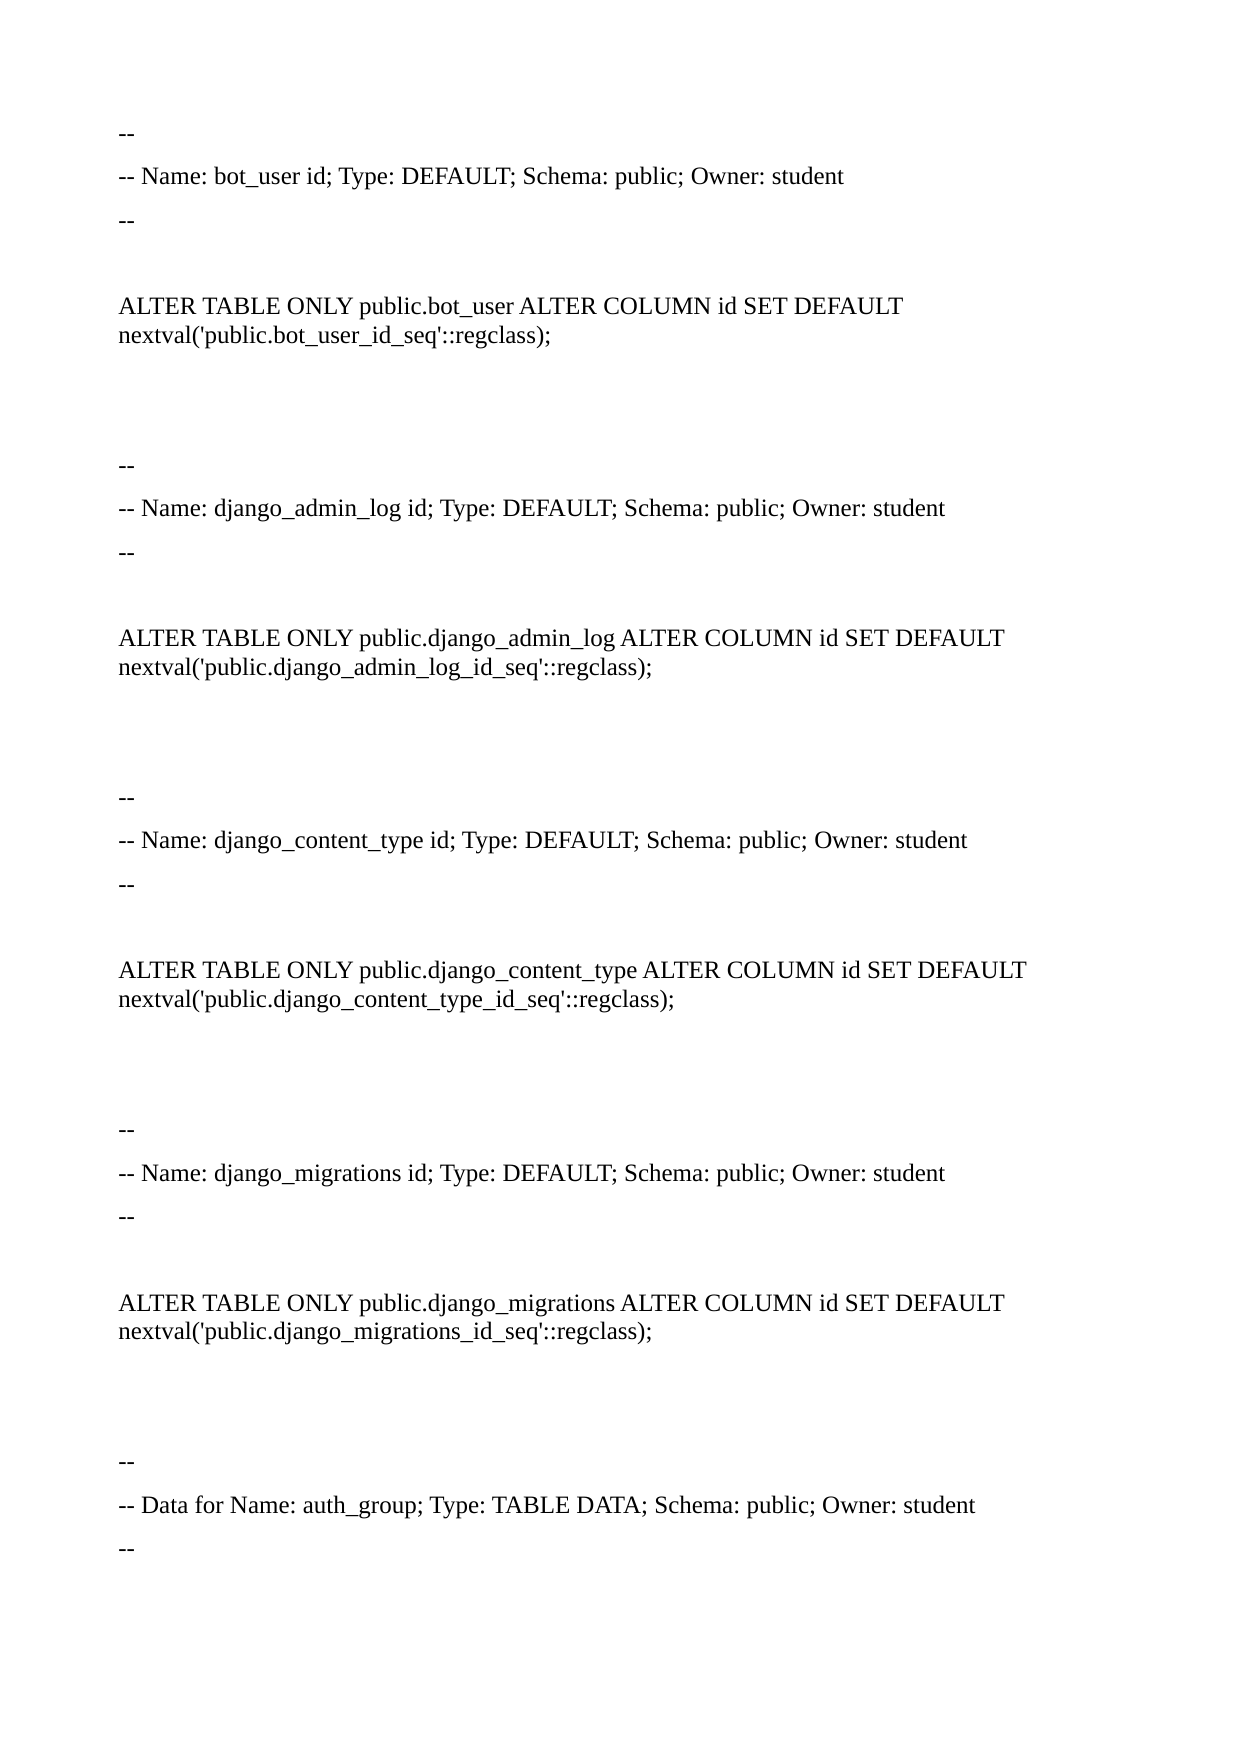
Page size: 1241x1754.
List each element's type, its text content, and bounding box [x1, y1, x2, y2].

text -- [118, 1201, 1122, 1230]
text -- [118, 537, 1122, 566]
text ALTER TABLE ONLY public.django_content_type ALTER COLUMN id SET DEFAULT nextval('public.django_content_type_id_seq'::regclass); [118, 956, 1122, 1013]
text -- Name: bot_user id; Type: DEFAULT; Schema: public; Owner: student [118, 161, 1122, 190]
text -- [118, 1533, 1122, 1562]
text ALTER TABLE ONLY public.bot_user ALTER COLUMN id SET DEFAULT nextval('public.bot_user_id_seq'::regclass); [118, 291, 1122, 349]
text ALTER TABLE ONLY public.django_admin_log ALTER COLUMN id SET DEFAULT nextval('public.django_admin_log_id_seq'::regclass); [118, 623, 1122, 681]
text -- Name: django_migrations id; Type: DEFAULT; Schema: public; Owner: student [118, 1158, 1122, 1186]
text -- Data for Name: auth_group; Type: TABLE DATA; Schema: public; Owner: student [118, 1490, 1122, 1518]
text -- Name: django_content_type id; Type: DEFAULT; Schema: public; Owner: student [118, 826, 1122, 854]
text -- [118, 118, 1122, 147]
text -- [118, 1446, 1122, 1475]
text -- [118, 869, 1122, 898]
text ALTER TABLE ONLY public.django_migrations ALTER COLUMN id SET DEFAULT nextval('public.django_migrations_id_seq'::regclass); [118, 1288, 1122, 1345]
text -- [118, 205, 1122, 233]
text -- [118, 1114, 1122, 1143]
text -- [118, 782, 1122, 811]
text -- [118, 450, 1122, 479]
text -- Name: django_admin_log id; Type: DEFAULT; Schema: public; Owner: student [118, 493, 1122, 522]
